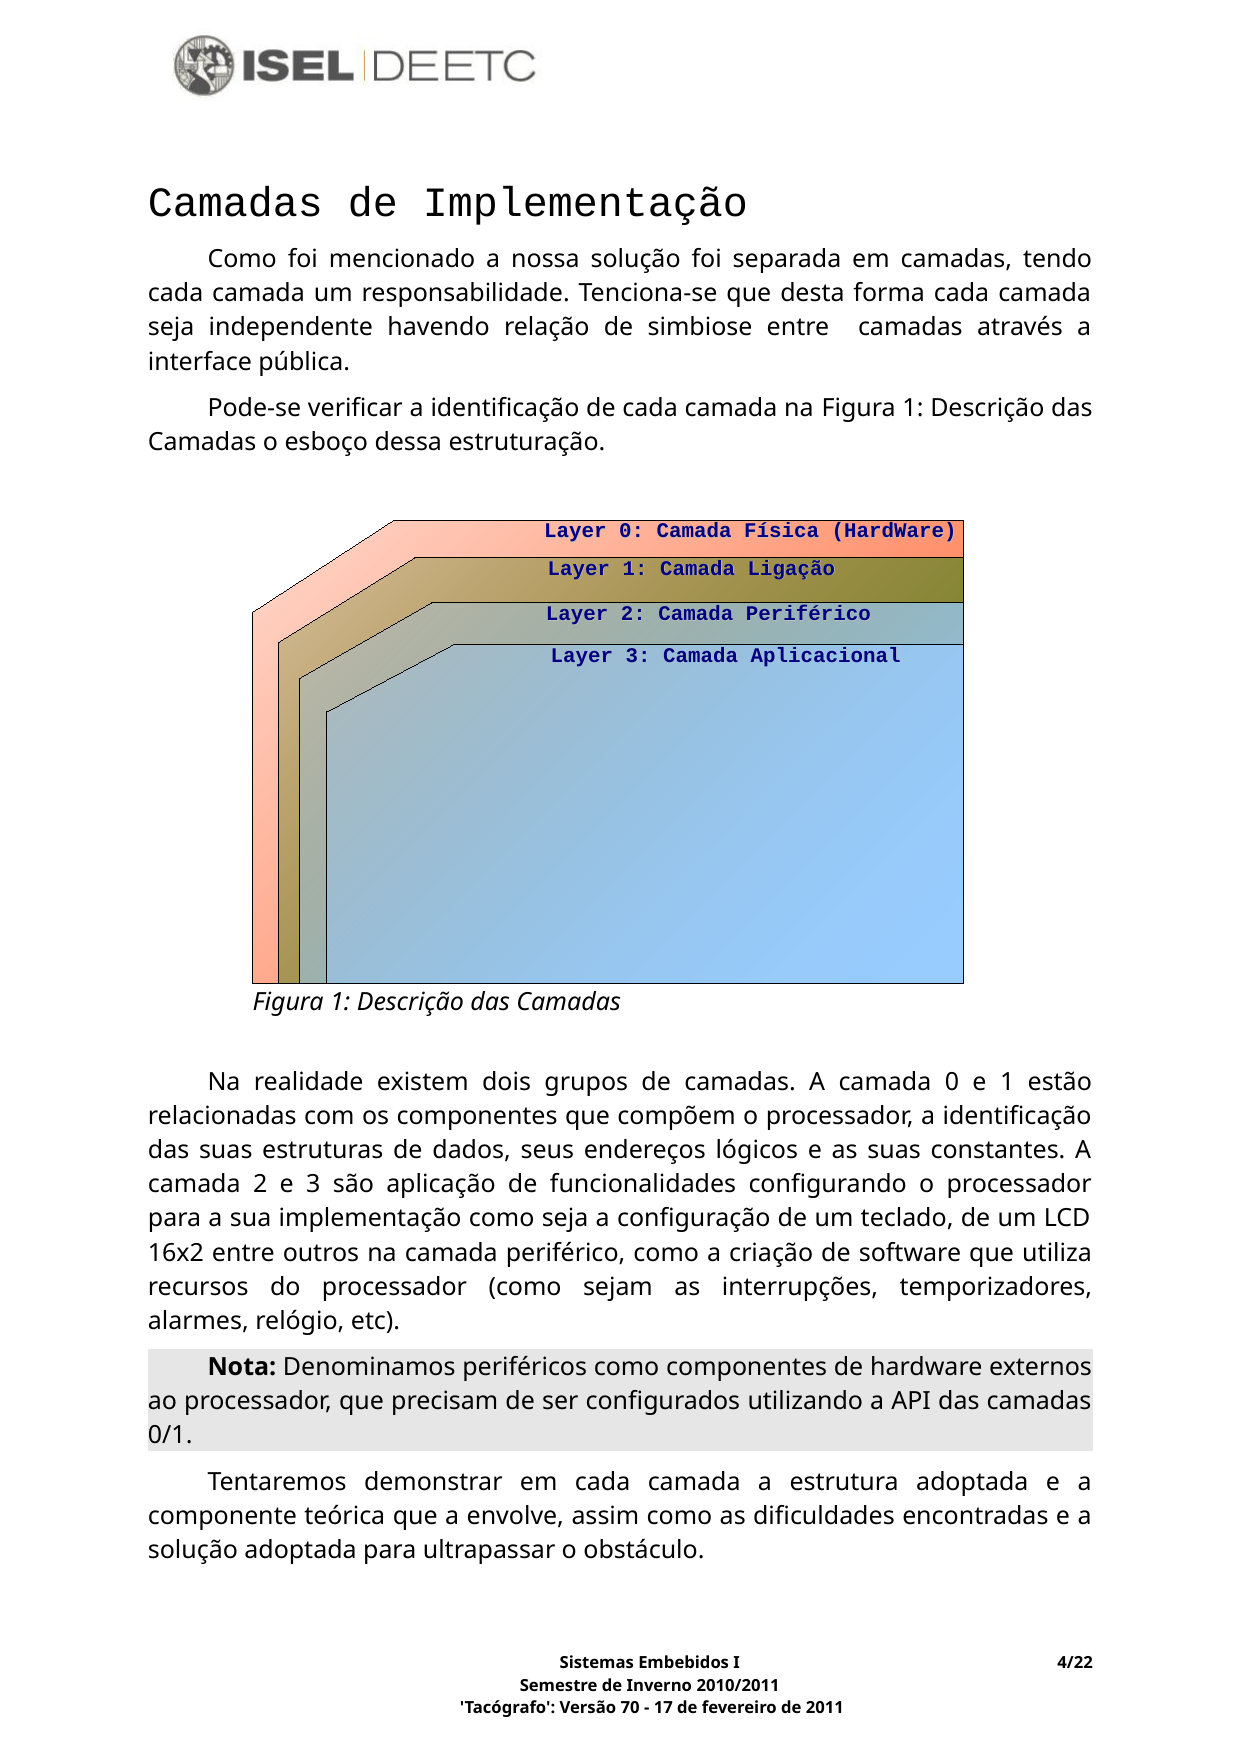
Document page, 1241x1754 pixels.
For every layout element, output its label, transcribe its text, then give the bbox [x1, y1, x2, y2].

text Pode-se verificar a identificação de cada camada na Figura 1: Descrição das Camadas o esboço dessa estruturação. [148, 390, 1093, 458]
subtitle Camadas de Implementação [148, 181, 1093, 228]
picture [164, 20, 566, 121]
text Figura 1: Descrição das Camadas [252, 984, 963, 1017]
text Na realidade existem dois grupos de camadas. A camada 0 e 1 estão relacionadas com os componentes que compõem o processador, a identificação das suas estruturas de dados, seus endereços lógicos e as suas constantes. A camada 2 e 3 são aplicação de funcionalidades configurando o processador para a sua implementação como seja a configuração de um teclado, de um LCD 16x2 entre outros na camada periférico, como a criação de software que utiliza recursos do processador (como sejam as interrupções, temporizadores, alarmes, relógio, etc). [148, 1064, 1093, 1336]
text Nota: Denominamos periféricos como componentes de hardware externos ao processador, que precisam de ser configurados utilizando a API das camadas 0/1. [148, 1349, 1093, 1451]
text Como foi mencionado a nossa solução foi separada em camadas, tendo cada camada um responsabilidade. Tenciona-se que desta forma cada camada seja independente havendo relação de simbiose entre camadas através a interface pública. [148, 241, 1093, 377]
text [252, 533, 373, 612]
text Tentaremos demonstrar em cada camada a estrutura adoptada e a componente teórica que a envolve, assim como as dificuldades encontradas e a solução adoptada para ultrapassar o obstáculo. [148, 1463, 1093, 1566]
